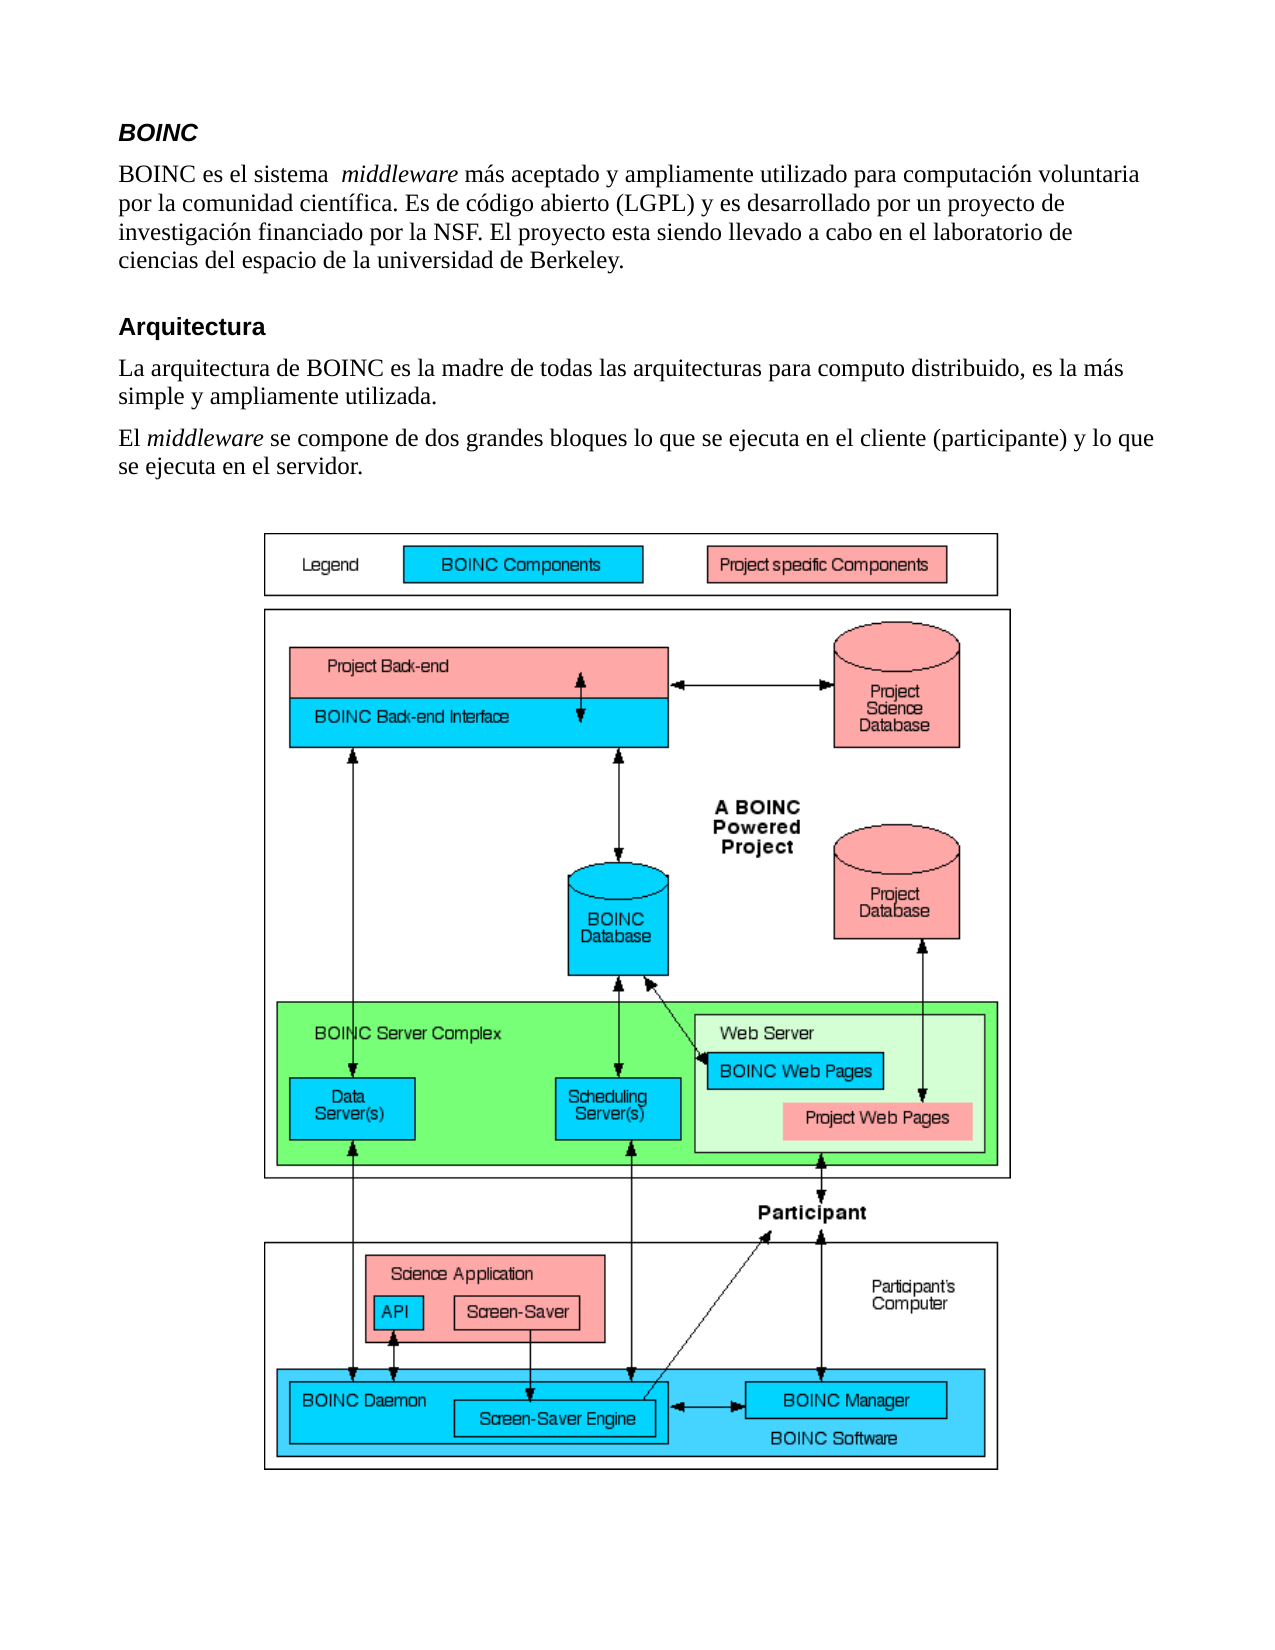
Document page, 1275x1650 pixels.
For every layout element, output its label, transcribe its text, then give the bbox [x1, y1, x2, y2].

subtitle BOINC [118, 118, 1157, 147]
text La arquitectura de BOINC es la madre de todas las arquitecturas para computo distribuido, es la más simple y ampliamente utilizada. [118, 353, 1157, 410]
picture [264, 533, 1011, 1470]
text El middleware se compone de dos grandes bloques lo que se ejecuta en el cliente (participante) y lo que se ejecuta en el servidor. [118, 423, 1157, 480]
subtitle Arquitectura [118, 312, 1157, 340]
text BOINC es el sistema middleware más aceptado y ampliamente utilizado para computación voluntaria por la comunidad científica. Es de código abierto (LGPL) y es desarrollado por un proyecto de investigación financiado por la NSF. El proyecto esta siendo llevado a cabo en el laboratorio de ciencias del espacio de la universidad de Berkeley. [118, 159, 1157, 274]
